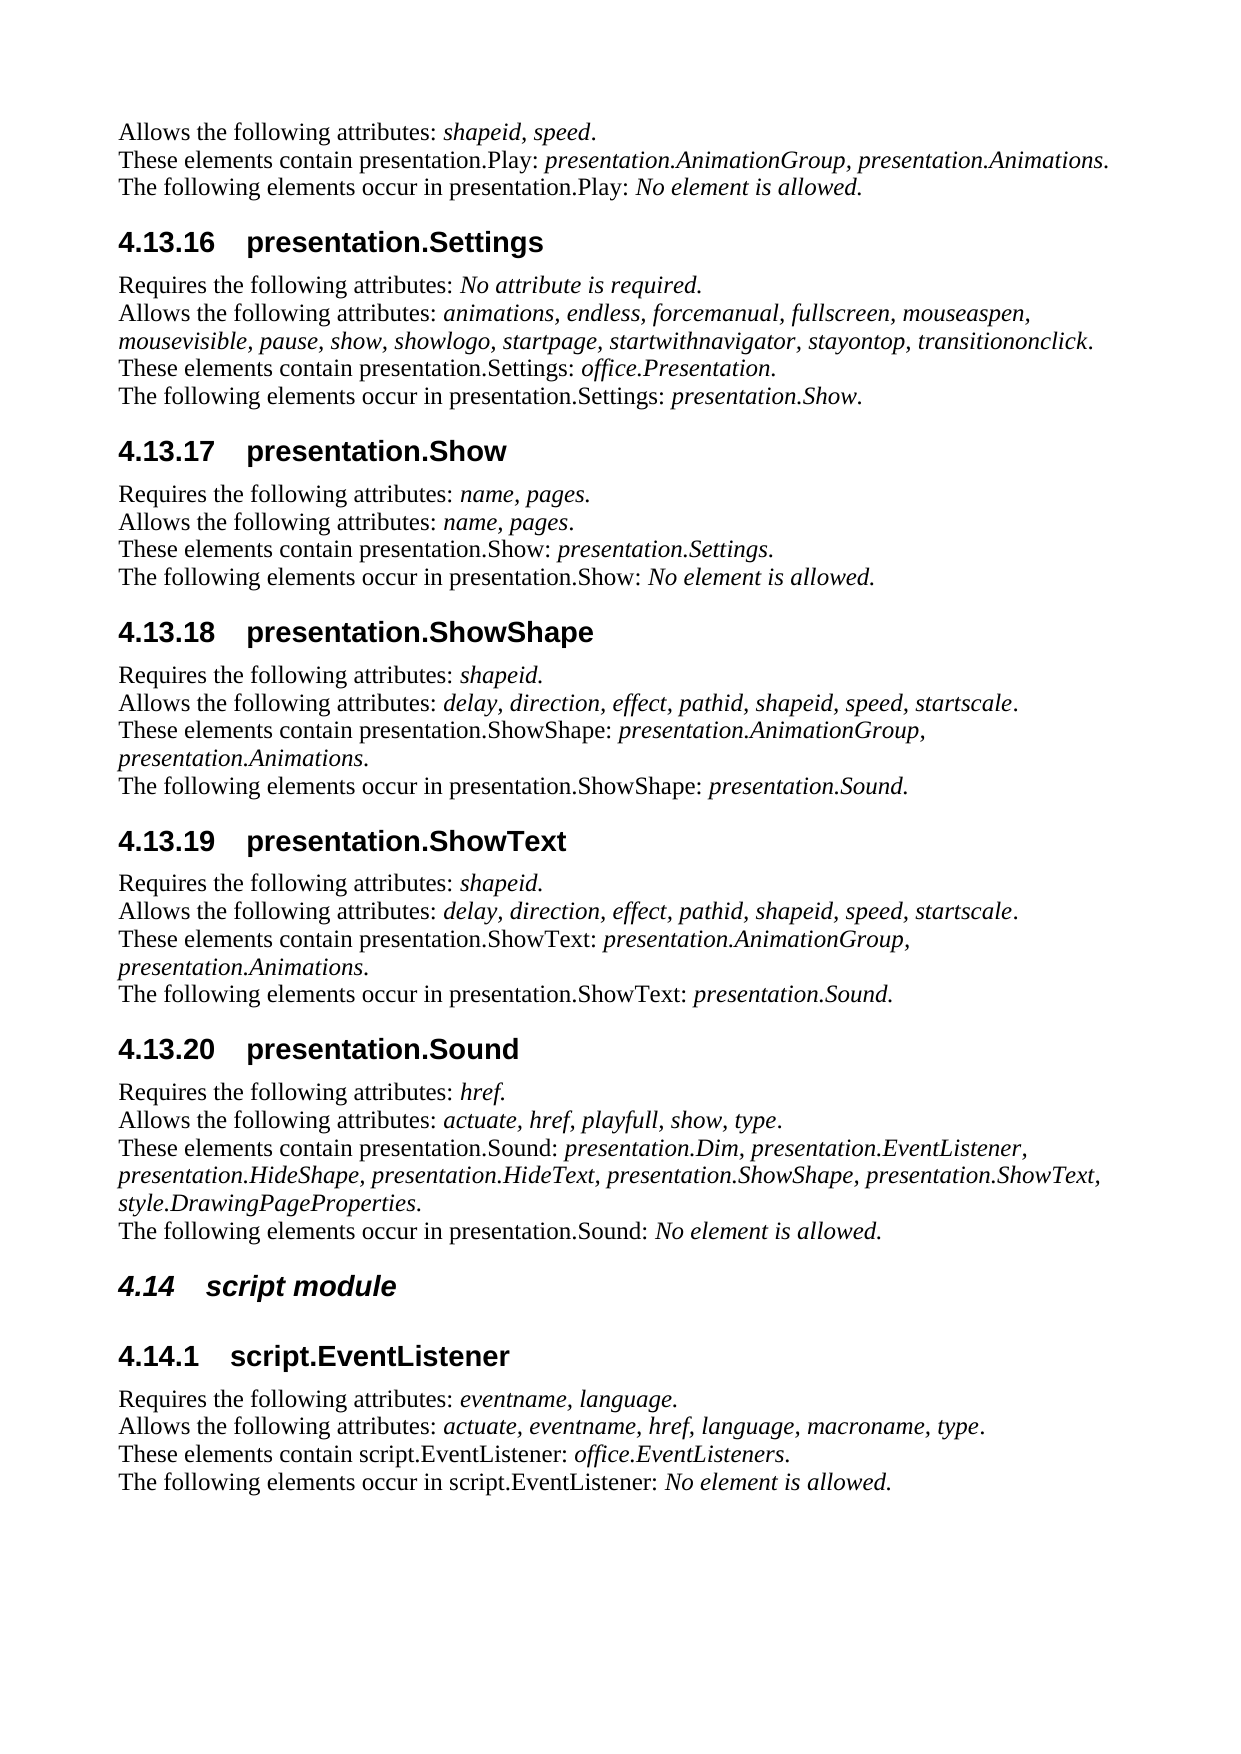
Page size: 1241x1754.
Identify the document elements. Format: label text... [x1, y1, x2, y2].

text These elements contain script.EventListener: office.EventListeners. [118, 1440, 1122, 1468]
text Requires the following attributes: No attribute is required. [118, 271, 1122, 299]
text These elements contain presentation.ShowText: presentation.AnimationGroup, presentation.Animations. [118, 925, 1122, 980]
text The following elements occur in script.EventListener: No element is allowed. [118, 1468, 1122, 1496]
subtitle script module [118, 1269, 1122, 1302]
text Allows the following attributes: delay, direction, effect, pathid, shapeid, speed, startscale. [118, 689, 1122, 716]
text These elements contain presentation.Play: presentation.AnimationGroup, presentation.Animations. [118, 146, 1122, 173]
subtitle presentation.ShowText [118, 824, 1122, 857]
text These elements contain presentation.Show: presentation.Settings. [118, 535, 1122, 563]
subtitle presentation.Sound [118, 1033, 1122, 1066]
text Allows the following attributes: delay, direction, effect, pathid, shapeid, speed, startscale. [118, 897, 1122, 925]
text The following elements occur in presentation.Sound: No element is allowed. [118, 1217, 1122, 1244]
text The following elements occur in presentation.Settings: presentation.Show. [118, 382, 1122, 410]
text Requires the following attributes: href. [118, 1078, 1122, 1106]
text Allows the following attributes: name, pages. [118, 508, 1122, 535]
text These elements contain presentation.Settings: office.Presentation. [118, 354, 1122, 382]
subtitle presentation.Settings [118, 226, 1122, 259]
subtitle presentation.Show [118, 435, 1122, 467]
text The following elements occur in presentation.Play: No element is allowed. [118, 173, 1122, 201]
text These elements contain presentation.ShowShape: presentation.AnimationGroup, presentation.Animations. [118, 716, 1122, 772]
subtitle script.EventListener [118, 1339, 1122, 1372]
subtitle presentation.ShowShape [118, 616, 1122, 648]
text These elements contain presentation.Sound: presentation.Dim, presentation.EventListener, presentation.HideShape, presentation.HideText, presentation.ShowShape, presentation.ShowText, style.DrawingPageProperties. [118, 1134, 1122, 1217]
text The following elements occur in presentation.ShowShape: presentation.Sound. [118, 772, 1122, 799]
text Allows the following attributes: animations, endless, forcemanual, fullscreen, mouseaspen, mousevisible, pause, show, showlogo, startpage, startwithnavigator, stayontop, transitiononclick. [118, 299, 1122, 354]
text Allows the following attributes: shapeid, speed. [118, 118, 1122, 146]
text The following elements occur in presentation.Show: No element is allowed. [118, 563, 1122, 591]
text Requires the following attributes: shapeid. [118, 869, 1122, 897]
text The following elements occur in presentation.ShowText: presentation.Sound. [118, 980, 1122, 1008]
text Requires the following attributes: shapeid. [118, 661, 1122, 689]
text Requires the following attributes: eventname, language. [118, 1385, 1122, 1412]
text Requires the following attributes: name, pages. [118, 480, 1122, 508]
text Allows the following attributes: actuate, eventname, href, language, macroname, type. [118, 1412, 1122, 1440]
text Allows the following attributes: actuate, href, playfull, show, type. [118, 1106, 1122, 1134]
